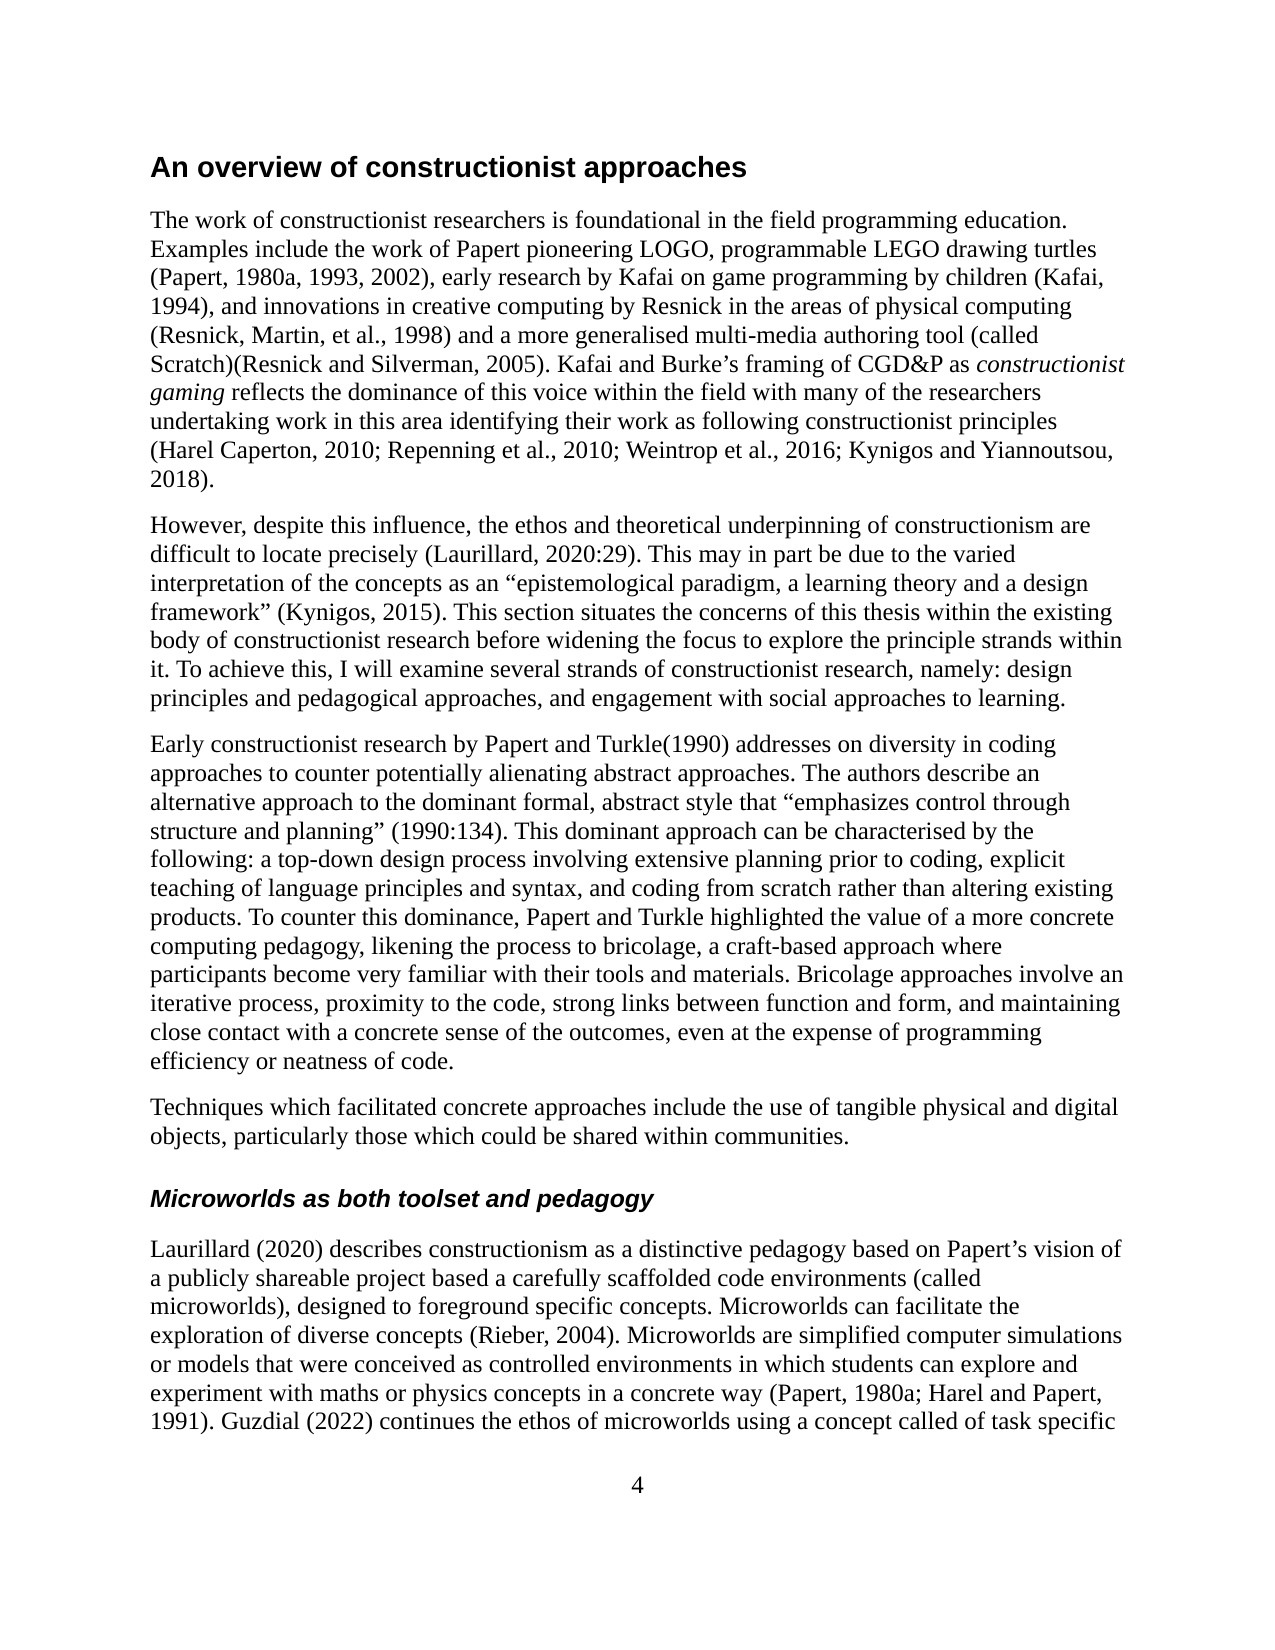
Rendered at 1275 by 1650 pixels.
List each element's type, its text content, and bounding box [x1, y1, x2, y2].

text Early constructionist research by Papert and Turkle(1990) addresses on diversity in coding approaches to counter potentially alienating abstract approaches. The authors describe an alternative approach to the dominant formal, abstract style that “emphasizes control through structure and planning” (1990:134). This dominant approach can be characterised by the following: a top-down design process involving extensive planning prior to coding, explicit teaching of language principles and syntax, and coding from scratch rather than altering existing products. To counter this dominance, Papert and Turkle highlighted the value of a more concrete computing pedagogy, likening the process to bricolage, a craft-based approach where participants become very familiar with their tools and materials. Bricolage approaches involve an iterative process, proximity to the code, strong links between function and form, and maintaining close contact with a concrete sense of the outcomes, even at the expense of programming efficiency or neatness of code. [150, 729, 1125, 1074]
subtitle An overview of constructionist approaches [150, 150, 1125, 183]
text Techniques which facilitated concrete approaches include the use of tangible physical and digital objects, particularly those which could be shared within communities. [150, 1092, 1125, 1150]
text Laurillard (2020) describes constructionism as a distinctive pedagogy based on Papert’s vision of a publicly shareable project based a carefully scaffolded code environments (called microworlds), designed to foreground specific concepts. Microworlds can facilitate the exploration of diverse concepts (Rieber, 2004). Microworlds are simplified computer simulations or models that were conceived as controlled environments in which students can explore and experiment with maths or physics concepts in a concrete way (Papert, 1980a; Harel and Papert, 1991). Guzdial (2022) continues the ethos of microworlds using a concept called of task specific [150, 1234, 1125, 1435]
text The work of constructionist researchers is foundational in the field programming education. Examples include the work of Papert pioneering LOGO, programmable LEGO drawing turtles (Papert, 1980a, 1993, 2002), early research by Kafai on game programming by children (Kafai, 1994), and innovations in creative computing by Resnick in the areas of physical computing (Resnick, Martin, et al., 1998) and a more generalised multi-media authoring tool (called Scratch)(Resnick and Silverman, 2005). Kafai and Burke’s framing of CGD&P as constructionist gaming reflects the dominance of this voice within the field with many of the researchers undertaking work in this area identifying their work as following constructionist principles (Harel Caperton, 2010; Repenning et al., 2010; Weintrop et al., 2016; Kynigos and Yiannoutsou, 2018). [150, 205, 1125, 492]
text However, despite this influence, the ethos and theoretical underpinning of constructionism are difficult to locate precisely (Laurillard, 2020:29). This may in part be due to the varied interpretation of the concepts as an “epistemological paradigm, a learning theory and a design framework” (Kynigos, 2015). This section situates the concerns of this thesis within the existing body of constructionist research before widening the focus to explore the principle strands within it. To achieve this, I will examine several strands of constructionist research, namely: design principles and pedagogical approaches, and engagement with social approaches to learning. [150, 510, 1125, 712]
subtitle Microworlds as both toolset and pedagogy [150, 1184, 1125, 1212]
